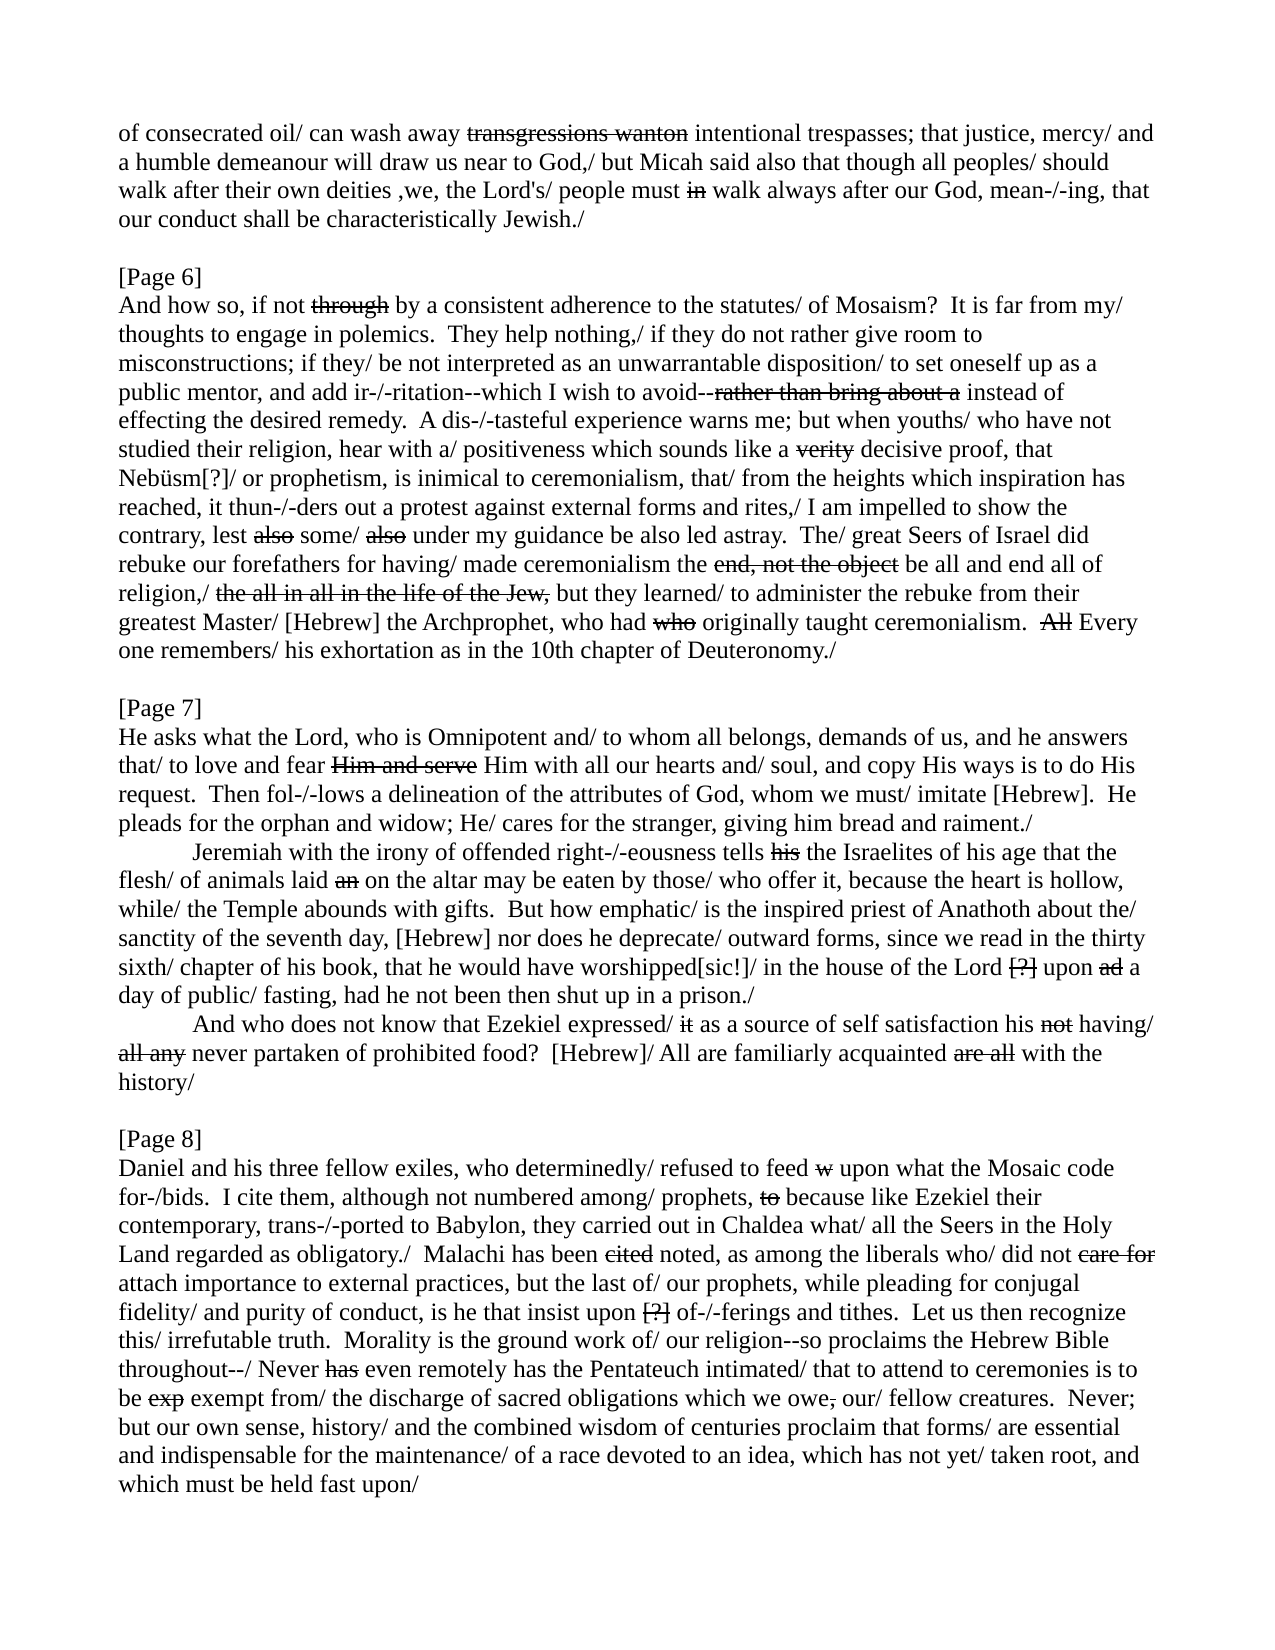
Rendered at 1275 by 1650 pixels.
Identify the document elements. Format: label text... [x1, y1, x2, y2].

text of consecrated oil/ can wash away transgressions wanton intentional trespasses; that justice, mercy/ and a humble demeanour will draw us near to God,/ but Micah said also that though all peoples/ should walk after their own deities ,we, the Lord's/ people must in walk always after our God, mean-/-ing, that our conduct shall be characteristically Jewish./ [118, 118, 1157, 233]
text [Page 6] [118, 262, 1157, 291]
text He asks what the Lord, who is Omnipotent and/ to whom all belongs, demands of us, and he answers that/ to love and fear Him and serve Him with all our hearts and/ soul, and copy His ways is to do His request. Then fol-/-lows a delineation of the attributes of God, whom we must/ imitate [Hebrew]. He pleads for the orphan and widow; He/ cares for the stranger, giving him bread and raiment./ [118, 722, 1157, 837]
text And how so, if not through by a consistent adherence to the statutes/ of Mosaism? It is far from my/ thoughts to engage in polemics. They help nothing,/ if they do not rather give room to misconstructions; if they/ be not interpreted as an unwarrantable disposition/ to set oneself up as a public mentor, and add ir-/-ritation--which I wish to avoid--rather than bring about a instead of effecting the desired remedy. A dis-/-tasteful experience warns me; but when youths/ who have not studied their religion, hear with a/ positiveness which sounds like a verity decisive proof, that Nebüsm[?]/ or prophetism, is inimical to ceremonialism, that/ from the heights which inspiration has reached, it thun-/-ders out a protest against external forms and rites,/ I am impelled to show the contrary, lest also some/ also under my guidance be also led astray. The/ great Seers of Israel did rebuke our forefathers for having/ made ceremonialism the end, not the object be all and end all of religion,/ the all in all in the life of the Jew, but they learned/ to administer the rebuke from their greatest Master/ [Hebrew] the Archprophet, who had who originally taught ceremonialism. All Every one remembers/ his exhortation as in the 10th chapter of Deuteronomy./ [118, 291, 1157, 664]
text [Page 7] [118, 693, 1157, 722]
text Jeremiah with the irony of offended right-/-eousness tells his the Israelites of his age that the flesh/ of animals laid an on the altar may be eaten by those/ who offer it, because the heart is hollow, while/ the Temple abounds with gifts. But how emphatic/ is the inspired priest of Anathoth about the/ sanctity of the seventh day, [Hebrew] nor does he deprecate/ outward forms, since we read in the thirty sixth/ chapter of his book, that he would have worshipped[sic!]/ in the house of the Lord [?] upon ad a day of public/ fasting, had he not been then shut up in a prison./ [118, 837, 1157, 1009]
text And who does not know that Ezekiel expressed/ it as a source of self satisfaction his not having/ all any never partaken of prohibited food? [Hebrew]/ All are familiarly acquainted are all with the history/ [118, 1009, 1157, 1096]
text [Page 8] [118, 1124, 1157, 1153]
text Daniel and his three fellow exiles, who determinedly/ refused to feed w upon what the Mosaic code for-/bids. I cite them, although not numbered among/ prophets, to because like Ezekiel their contemporary, trans-/-ported to Babylon, they carried out in Chaldea what/ all the Seers in the Holy Land regarded as obligatory./ Malachi has been cited noted, as among the liberals who/ did not care for attach importance to external practices, but the last of/ our prophets, while pleading for conjugal fidelity/ and purity of conduct, is he that insist upon [?] of-/-ferings and tithes. Let us then recognize this/ irrefutable truth. Morality is the ground work of/ our religion--so proclaims the Hebrew Bible throughout--/ Never has even remotely has the Pentateuch intimated/ that to attend to ceremonies is to be exp exempt from/ the discharge of sacred obligations which we owe, our/ fellow creatures. Never; but our own sense, history/ and the combined wisdom of centuries proclaim that forms/ are essential and indispensable for the maintenance/ of a race devoted to an idea, which has not yet/ taken root, and which must be held fast upon/ [118, 1153, 1157, 1498]
